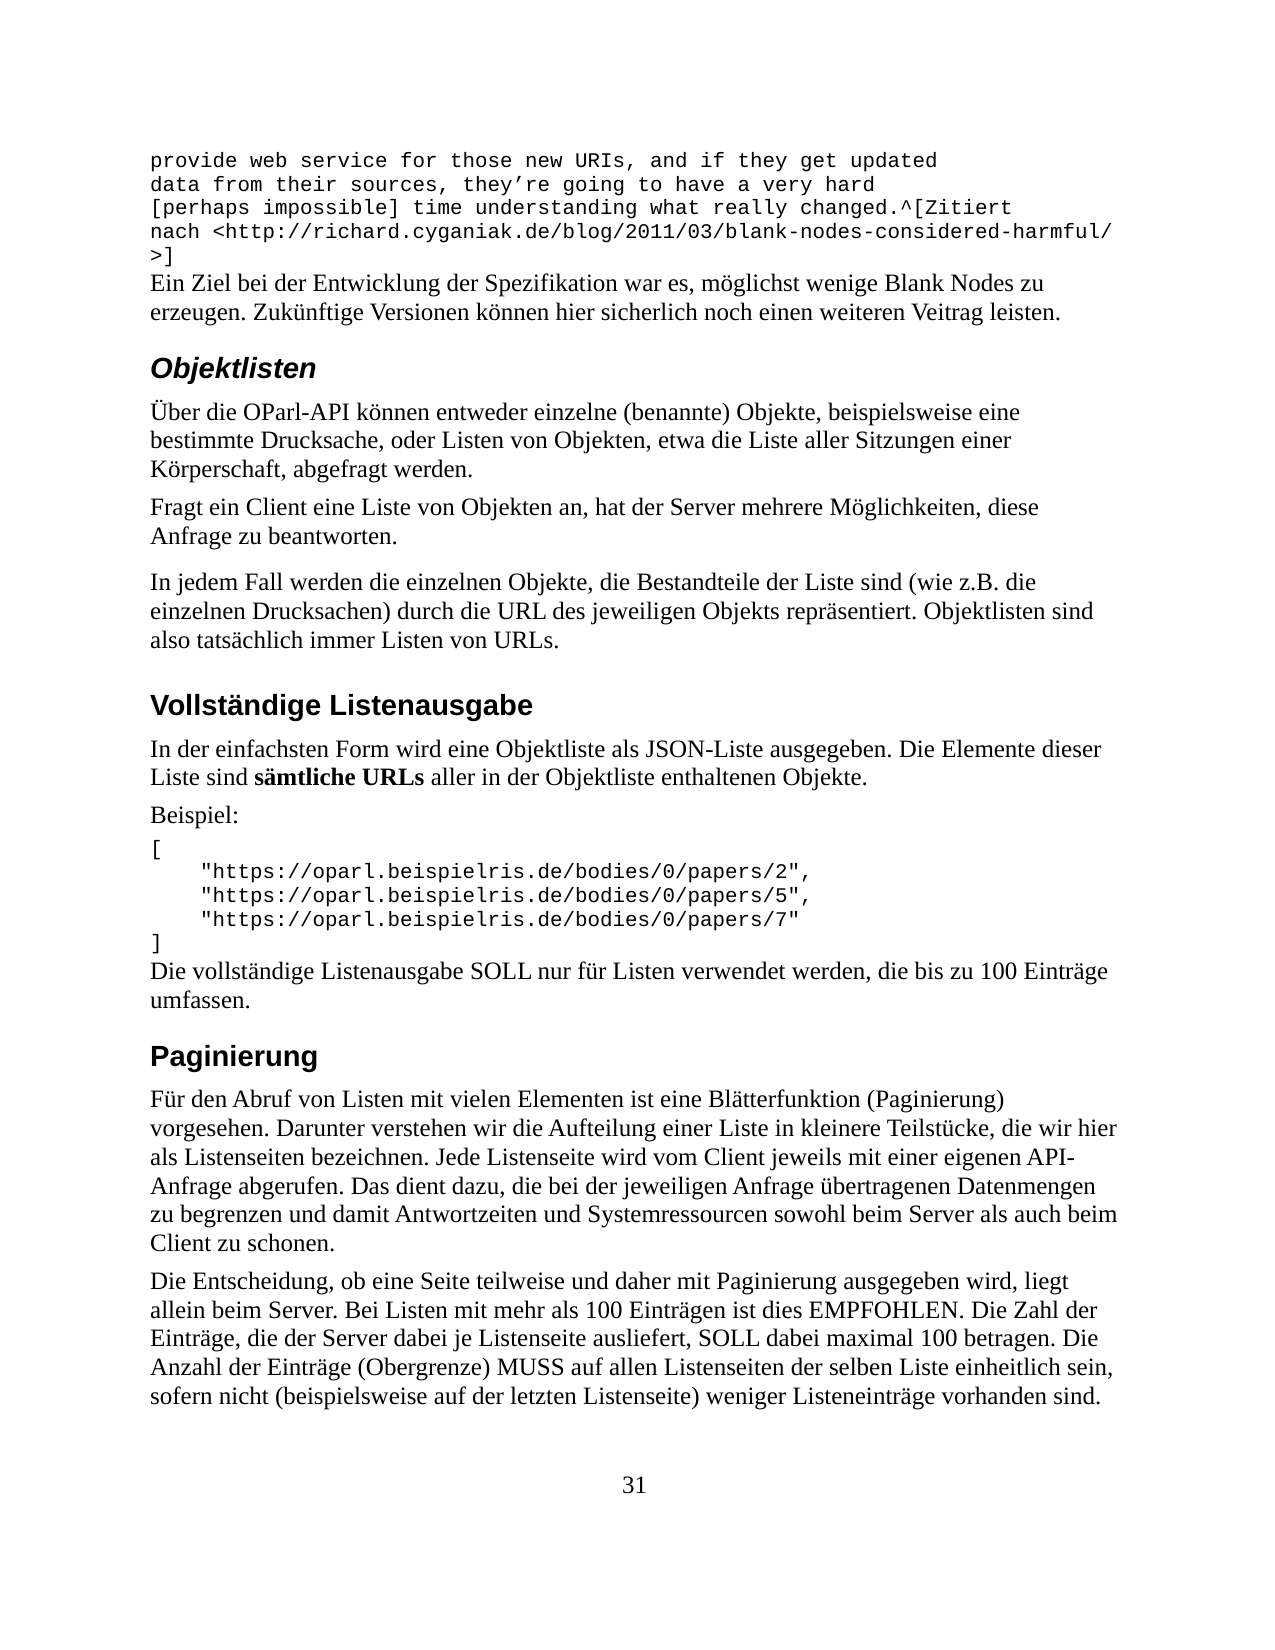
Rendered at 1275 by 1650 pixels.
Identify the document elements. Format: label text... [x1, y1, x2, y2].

subtitle Objektlisten [150, 351, 1125, 384]
text ] [150, 932, 1125, 956]
text In jedem Fall werden die einzelnen Objekte, die Bestandteile der Liste sind (wie z.B. die einzelnen Drucksachen) durch die URL des jeweiligen Objekts repräsentiert. Objektlisten sind also tatsächlich immer Listen von URLs. [150, 567, 1125, 654]
text data from their sources, they’re going to have a very hard [150, 174, 1125, 197]
text Die vollständige Listenausgabe SOLL nur für Listen verwendet werden, die bis zu 100 Einträge umfassen. [150, 956, 1125, 1013]
text "https://oparl.beispielris.de/bodies/0/papers/7" [150, 909, 1125, 932]
text Die Entscheidung, ob eine Seite teilweise und daher mit Paginierung ausgegeben wird, liegt allein beim Server. Bei Listen mit mehr als 100 Einträgen ist dies EMPFOHLEN. Die Zahl der Einträge, die der Server dabei je Listenseite ausliefert, SOLL dabei maximal 100 betragen. Die Anzahl der Einträge (Obergrenze) MUSS auf allen Listenseiten der selben Liste einheitlich sein, sofern nicht (beispielsweise auf der letzten Listenseite) weniger Listeneinträge vorhanden sind. [150, 1266, 1125, 1410]
text [perhaps impossible] time understanding what really changed.^[Zitiert [150, 197, 1125, 221]
text "https://oparl.beispielris.de/bodies/0/papers/2", [150, 861, 1125, 885]
text Für den Abruf von Listen mit vielen Elementen ist eine Blätterfunktion (Paginierung) vorgesehen. Darunter verstehen wir die Aufteilung einer Liste in kleinere Teilstücke, die wir hier als Listenseiten bezeichnen. Jede Listenseite wird vom Client jeweils mit einer eigenen API-Anfrage abgerufen. Das dient dazu, die bei der jeweiligen Anfrage übertragenen Datenmengen zu begrenzen und damit Antwortzeiten und Systemressourcen sowohl beim Server als auch beim Client zu schonen. [150, 1084, 1125, 1257]
text [ [150, 838, 1125, 861]
text nach <http://richard.cyganiak.de/blog/2011/03/blank-nodes-considered-harmful/>] [150, 221, 1125, 268]
text "https://oparl.beispielris.de/bodies/0/papers/5", [150, 885, 1125, 909]
text In der einfachsten Form wird eine Objektliste als JSON-Liste ausgegeben. Die Elemente dieser Liste sind sämtliche URLs aller in der Objektliste enthaltenen Objekte. [150, 734, 1125, 791]
text Ein Ziel bei der Entwicklung der Spezifikation war es, möglichst wenige Blank Nodes zu erzeugen. Zukünftige Versionen können hier sicherlich noch einen weiteren Veitrag leisten. [150, 268, 1125, 326]
text Über die OParl-API können entweder einzelne (benannte) Objekte, beispielsweise eine bestimmte Drucksache, oder Listen von Objekten, etwa die Liste aller Sitzungen einer Körperschaft, abgefragt werden. [150, 397, 1125, 483]
text Fragt ein Client eine Liste von Objekten an, hat der Server mehrere Möglichkeiten, diese Anfrage zu beantworten. [150, 492, 1125, 549]
text provide web service for those new URIs, and if they get updated [150, 150, 1125, 174]
text Beispiel: [150, 800, 1125, 829]
subtitle Vollständige Listenausgabe [150, 688, 1125, 721]
subtitle Paginierung [150, 1038, 1125, 1072]
